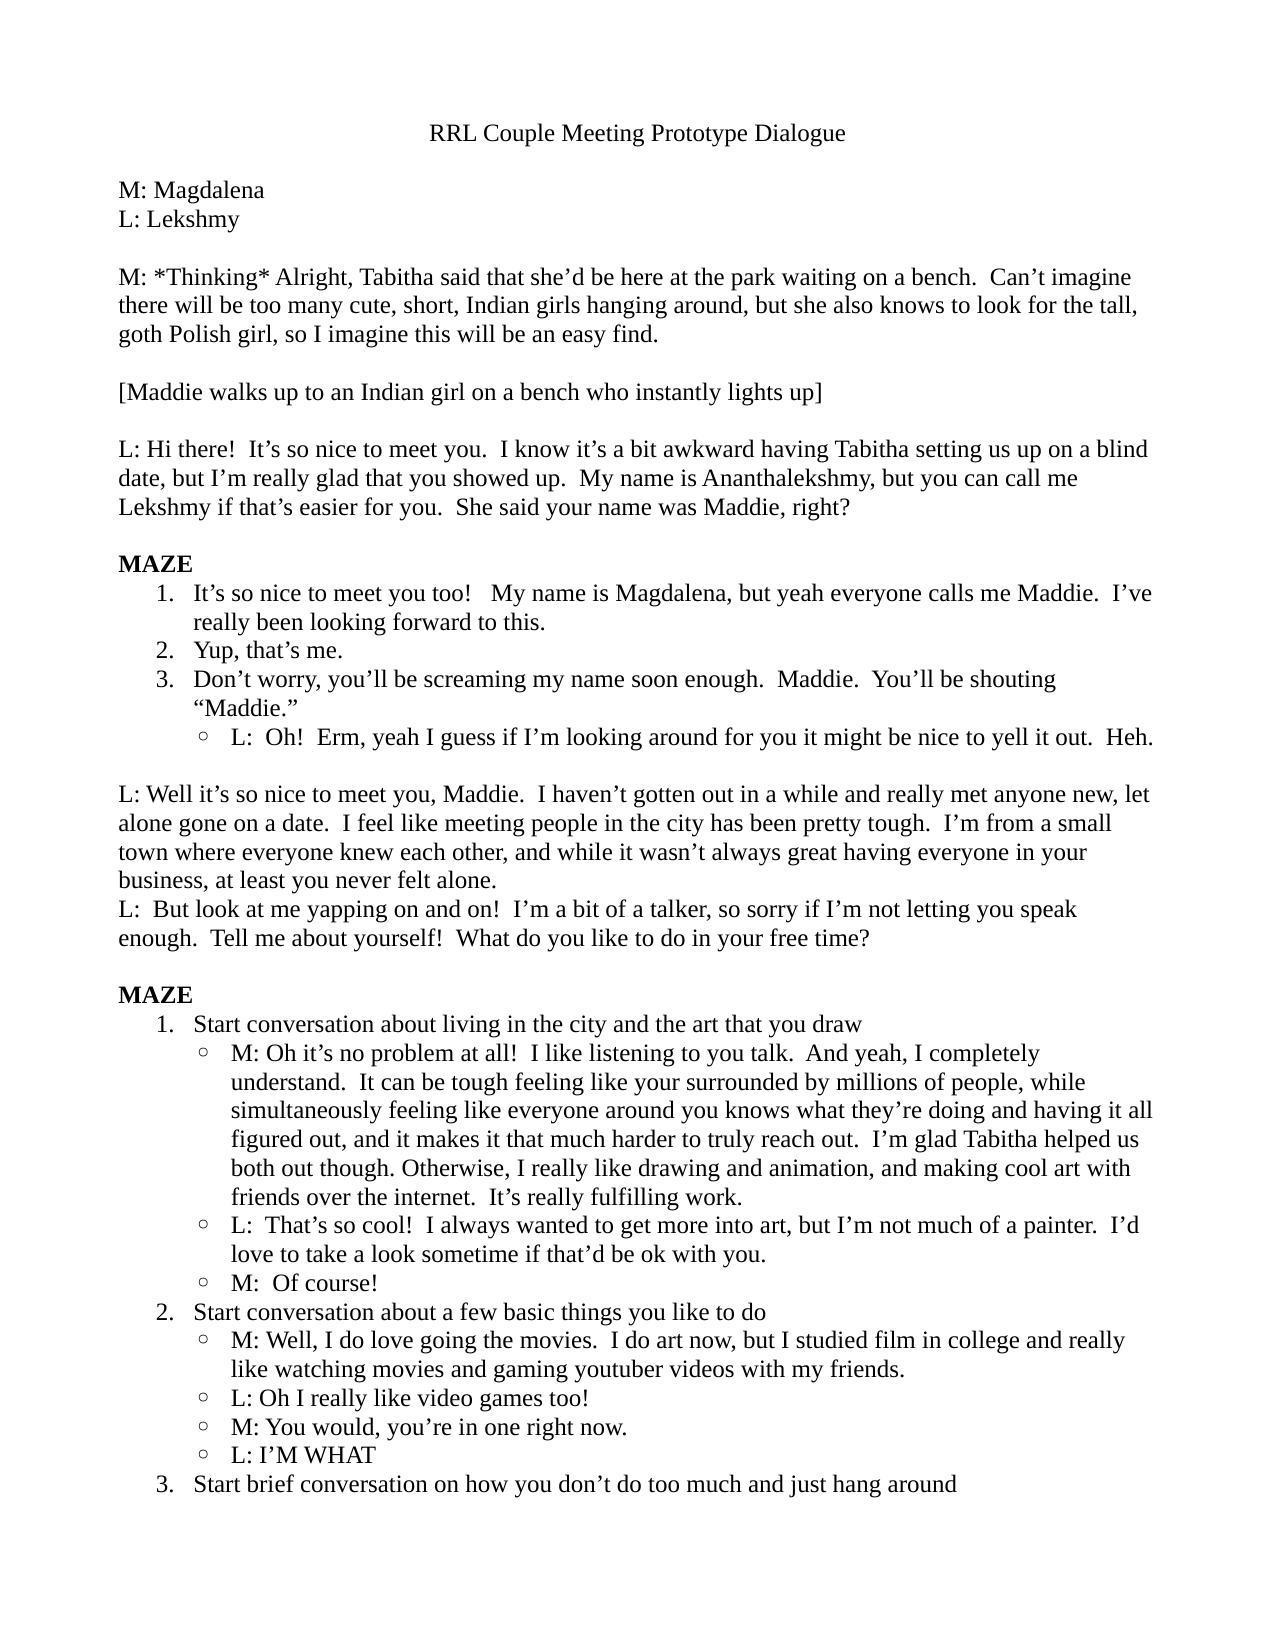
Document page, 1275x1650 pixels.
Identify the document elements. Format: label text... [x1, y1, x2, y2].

list L: Oh! Erm, yeah I guess if I’m looking around for you it might be nice to yell it out. Heh. [193, 722, 1157, 751]
list Start brief conversation on how you don’t do too much and just hang around [156, 1469, 1157, 1498]
list M: You would, you’re in one right now. [193, 1412, 1157, 1441]
list Start conversation about a few basic things you like to do [156, 1297, 1157, 1326]
list It’s so nice to meet you too! My name is Magdalena, but yeah everyone calls me Maddie. I’ve really been looking forward to this. [156, 578, 1157, 636]
list Start conversation about living in the city and the art that you draw [156, 1009, 1157, 1038]
text M: *Thinking* Alright, Tabitha said that she’d be here at the park waiting on a bench. Can’t imagine there will be too many cute, short, Indian girls hanging around, but she also knows to look for the tall, goth Polish girl, so I imagine this will be an easy find. [118, 262, 1157, 348]
text L: But look at me yapping on and on! I’m a bit of a talker, so sorry if I’m not letting you speak enough. Tell me about yourself! What do you like to do in your free time? [118, 894, 1157, 952]
list L: I’M WHAT [193, 1441, 1157, 1469]
text M: Magdalena [118, 176, 1157, 204]
list Don’t worry, you’ll be screaming my name soon enough. Maddie. You’ll be shouting “Maddie.” [156, 664, 1157, 722]
list L: Oh I really like video games too! [193, 1383, 1157, 1412]
text L: Lekshmy [118, 204, 1157, 233]
text MAZE [118, 981, 1157, 1009]
list M: Of course! [193, 1268, 1157, 1297]
text RRL Couple Meeting Prototype Dialogue [118, 118, 1157, 147]
text L: Hi there! It’s so nice to meet you. I know it’s a bit awkward having Tabitha setting us up on a blind date, but I’m really glad that you showed up. My name is Ananthalekshmy, but you can call me Lekshmy if that’s easier for you. She said your name was Maddie, right? [118, 434, 1157, 521]
list L: That’s so cool! I always wanted to get more into art, but I’m not much of a painter. I’d love to take a look sometime if that’d be ok with you. [193, 1211, 1157, 1268]
list M: Oh it’s no problem at all! I like listening to you talk. And yeah, I completely understand. It can be tough feeling like your surrounded by millions of people, while simultaneously feeling like everyone around you knows what they’re doing and having it all figured out, and it makes it that much harder to truly reach out. I’m glad Tabitha helped us both out though. Otherwise, I really like drawing and animation, and making cool art with friends over the internet. It’s really fulfilling work. [193, 1038, 1157, 1211]
text [Maddie walks up to an Indian girl on a bench who instantly lights up] [118, 377, 1157, 406]
list M: Well, I do love going the movies. I do art now, but I studied film in college and really like watching movies and gaming youtuber videos with my friends. [193, 1326, 1157, 1383]
text L: Well it’s so nice to meet you, Maddie. I haven’t gotten out in a while and really met anyone new, let alone gone on a date. I feel like meeting people in the city has been pretty tough. I’m from a small town where everyone knew each other, and while it wasn’t always great having everyone in your business, at least you never felt alone. [118, 779, 1157, 894]
text MAZE [118, 549, 1157, 578]
list Yup, that’s me. [156, 636, 1157, 664]
